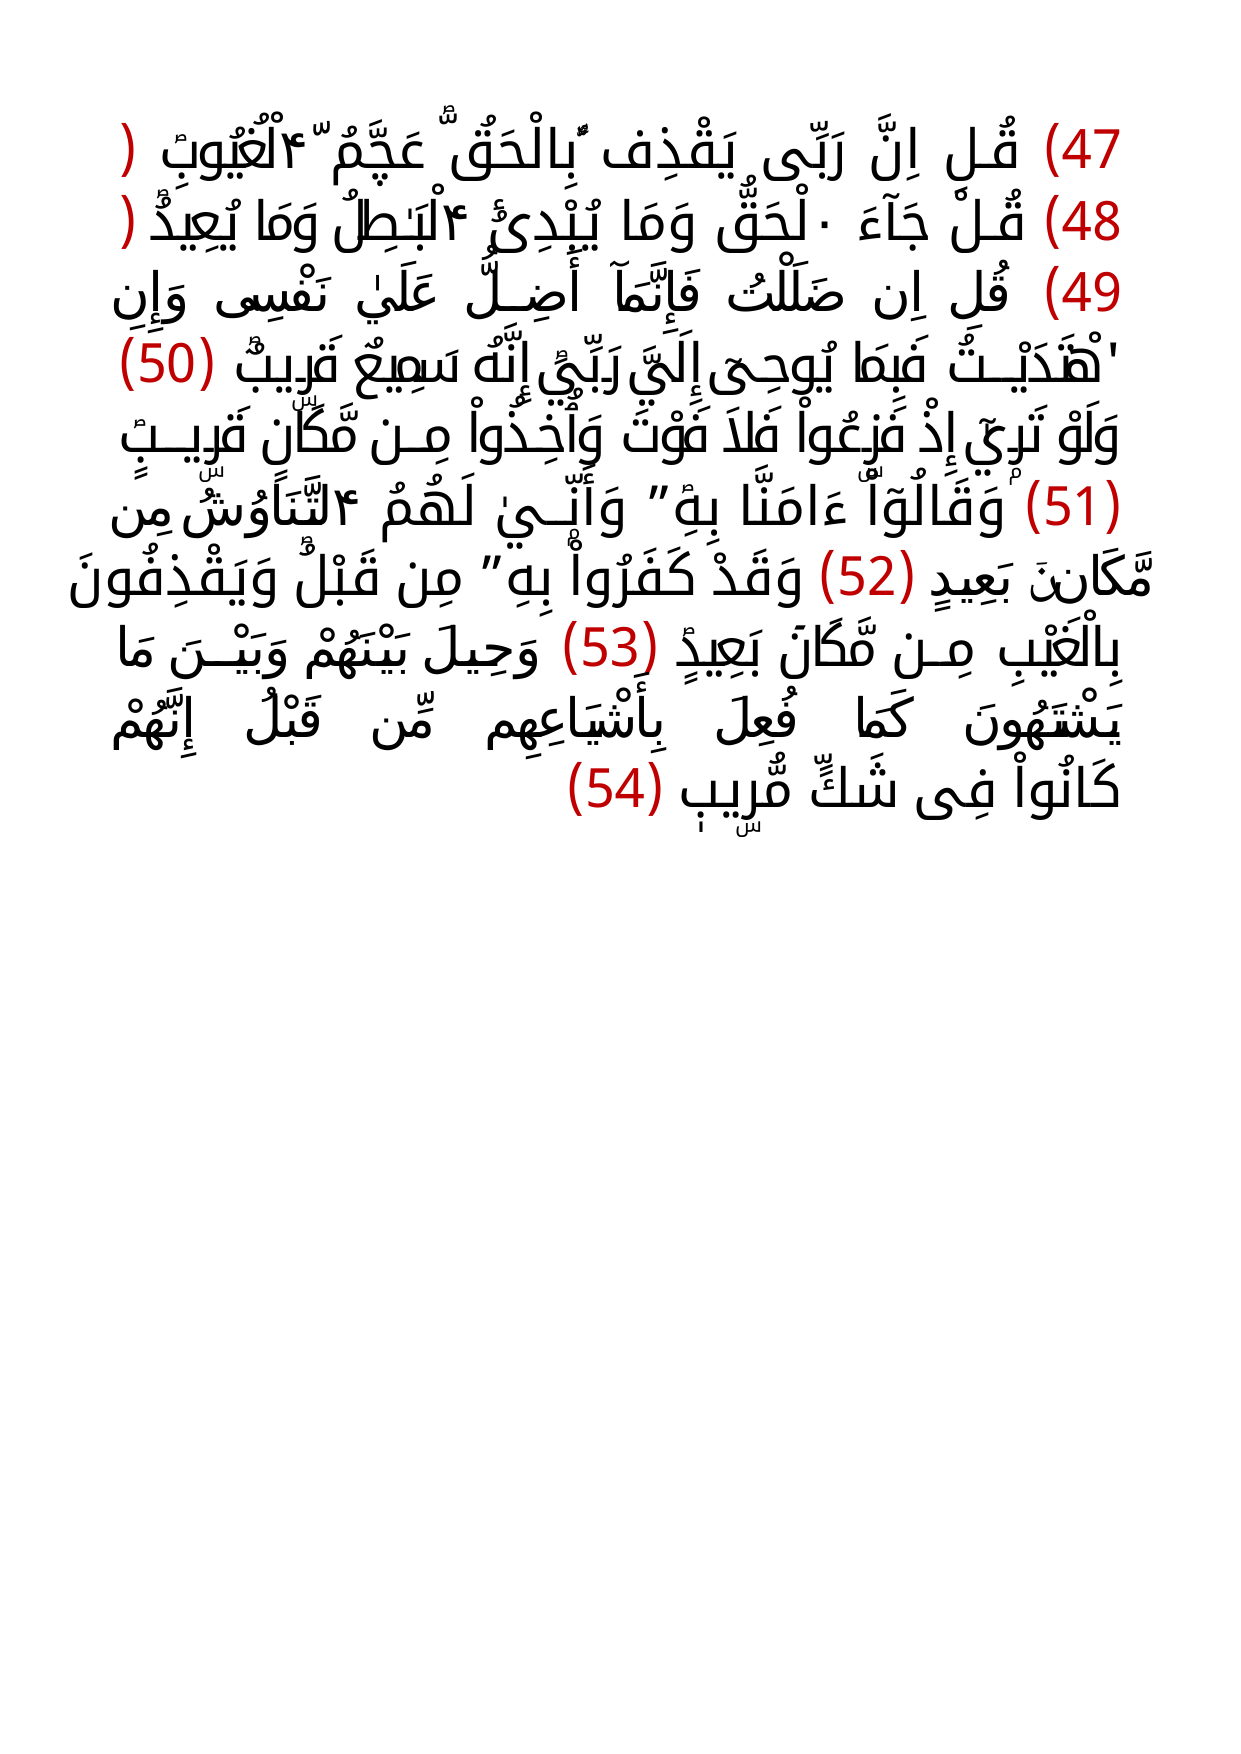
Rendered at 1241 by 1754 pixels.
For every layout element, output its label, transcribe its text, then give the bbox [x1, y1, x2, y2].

text ® بِسْمِ ۱للَّهِ ۱لرَّحْمَـٰنِ ۱لرَّحِيمِ ۱لْحَمْدُ لِلهِ ۱ﻟ﮲ لَهُ„ مَا فِى ۱لسَّمَـٰوَ؛تِ وَمَا فِى ۱لاَرْضِؐ وَلَهُ ۴لْحَمْدُ فِى ۱لاَخِرَةِؐ وَهُوَ ۰لْحَكِيمُ ۴لْخَبِيرُؐ (1) يَعْلَمُ مَا يَلِجُ فِى ۱لاَرْضِ وَمَا يَخْرُجُ مِنْهَا وَمَا يَنزۣلُ مِــنَ ۰لسَّمَآءِ وَمَا يَعْرُجُ فِيهَاؐ وَهُوَ ۰لرَّحِيمُ ۴لْغَفُورُؐ (2) وَقَالَ ۰لذِيــنَ كَفَرُواْ لاَ تَاتِينَا ۰لسَّاعَةُؐ قُلْ بَلۭيٰ وَرَبِّى لَتَاتِيَنَّكُمْؐ عَـٰلِمُ ۴لْغَيْبِ لاَ يَعْزُبُ عَنْهُ مِثْقَالُ ذَرَّةٍ فِى ۱لسَّمَـٰوَ؛تِ وَلاَ فِى ۱لاَرْضِؐ وَلآَ أَصْغَرُ مِــن ذَ؛لِكَ وَلآَ أَكْبَرُ إِلاَّ فِى كِتَـٰــبٍ مُّبِينٍ (3) ڤِّيَجْزۣيَ ۰لذِيــنَ ءَامَنُواْ وَعَمِلُواْ ۴ڤصَّـٰڤِحَـٰتِؐ ٱُوْلَئِــكَ لَهُم مَّغْفِرَةٌ وَرۣزْقٌ كَرۣيمٌؐ (4) وَالذِينَ سَعَوْ فِىٓ ءَايَـٰتِنَا مُعَـٰجِزۣينَ ٱُوْلَئِــكَ لَهُمْ عَذَابٌ مِّن رّۣجْز۫ اَلِيمٍؐ (5) وَيَرَي ۰لذِينَ ٱُوتُواْ ۴لْعِلْمَ ۰ﻟـذِىٓ ٱُنزۣلَ إِلَيْــكَ مِن رَّبِّــكَ هُوَ ۰لْحَقَّ وَيَهْدِﻯٓ إِلَـيٰ صِرَ؛طِ ۱لْعَزۣيـزۣ ۱لْحَمِيدِؐ (6) وَقَالَ ۰لذِيــنَ كَفَرُواْ هَــلْ نَدُلُّكُمْ عَلَيٰ رَجُلٍ يُنَبِّيؖكُمُ; إِذَا مُزّۣقْتُمْ كُــلَّ مُمَزَّقٖ اِنَّكُمْ لَفِى خَلْقٍ جَدِيدٖؐ (7) اَفْتَرۭيٰ عَلَــي ۰للَّهِ كَذِباٗ اَم بِهِ” جِنَّةٛؐ بَلِ ۱لذِيــنَ لاَ يُومِنُونَ بِالاَخِرَةِ فِى ۱لْعَذَابِ وَالضَّچَلِ ۱لْبَعِيدِؐ (8) أَفَلَمْ يَرَوۣاْ اِلَــيٰ مَا بَيْنَ أَيْدِيهِمْ وَمَا خَلْفَهُم مِّــنَ ۰لسَّمَآءِ وَالاَرْضِؐ إِن نَّشَأْ نَخْسِفْ بِهِمُ ۴لاَرْضَ أَوْ نُسْقِطْ عَلَيْهِمْ كِسْفاً مِّــنَ ۰لسَّمَآءِؐ انَّ فِى ذَ؛لِكَ ءَلاَيَةً لِّكُلِّ عَبْدٍ مُّنِيبٍؐ (9) © وَلَقَدَ —اتَيْنَا دَاوُﹼدَ مِنَّا فَضْلًا يَـٰجِبَالُ أَوّۣبِى مَعَهُ„ وَالطَّيْرَؐ وَأَلَنَّا لَهُ ۴لْحَدِيدَ (10) أَنِ 'عْمَلْ سَـٰبِغَـٰــتٍ وَقَدِّرْ فِى ۱لسَّرْدِؐ وَاعْمَلُواْ صَـٰڤِحاٗؐ اِنِّى بِمَا تَعْمَلُونَ بَصِيرٌؐ (11) وَلِسُلَيْمَـٰنَ ۰لرّۣيحَ غُدُوُّهَا شَهْرٌ وَرَوَاحُهَا شَهْرٌؐ وَأَسَلْنَا لَهُ„ عَيْنَ ۰لْقِطْرۣؐ وَمِنَ ۰لْجِــنّۣ مَنْ يَّعْمَلُ بَيْنَ يَدَيْهِ بِإِذْنِ رَبِّهِؐ” وَمَنْ يَّزۣغْ مِنْهُمْ عَنَ اَمْرۣنَا نُذِقْهُ مِــنْ عَذَابِ ۱لسَّعِيرۣؐ (12) يَعْمَلُونَ لَهُ„ مَا يَشَآءُ مِــن مَّحَـٰرۣيبَ وَتَمَـٰثِيلَ وَجِفَانٍ كَالْجَوَابِ” وَقُدُورٍ رَّاسِيَـٰتٖؐ 'عْمَلُوٓاْ ءَالَ دَاوُﹼدَؐ شُكْراًؐ وَقَلِيلٌ مِّنْ عِبَادِيَ ۰لشَّكُورُؐ (13) فَلَمَّا قَضَيْنَا عَلَيْهِ ۱لْمَوْتَ مَا دَلَّهُمْ عَلَيٰ مَوْتِهِ“ إِلاَّ دَآبَّةُ ۴لاَرْضضضِ تَاكُلُ مِنسَاتَهُؐ, فَلَمَّا خَرَّ تَبَيَّنَتِ ۱لْجِنُّ أَن لَّوْ كَانُواْ يَعْلَمُونَ ۰لْغَيْبَ مَا لَبِثُواْ فِى ۱لْعَذَابِ ۱لْمُهِينِؐ (14) لَقَدْ كَانَ لِسَبَإٍ فِى مَسَـٰكِنِهِمُ; ءَايَةٌؐ جَنَّتَـٰــنۣ عَنْ يَّمِينٍ وَشِمَالٍؐ كُلُواْ مِن رّۣزْقِ رَبِّكُمْ وَاشْكُرُواْ لَهُؐ, بَلْدَةٌ طَيِّبَةٌ وَرَبّﹲ غَفُورٌؐ (15) فَأَعْرَضُواْ فَأَرْسَلْنَا عَلَيْهِمْ سَيْــلَ ۰لْعَرۣمِؐ وَبَدَّلْنَـٰهُم بِجَنَّتَيْهِمْ جَنَّتَيْنِ ذَوَاتَــيُ ۷كْــل۫ خَمْطٍ وَأَثْلٍ وَشَيْءٍ مِّن سِدْرٍ قَلِيــلٍؐ (16) ذَ؛لِكَ جَزَيْنَـٰهُم بِمَا كَفَرُواْؐ وَهَلْ يُجَـٰزۭيٰٓ إِلاَّ ۰لْكَفُورُؐ (17) ® وَجَعَلْنَا بَيْنَهُمْ وَبَيْنَ ۰لْقُرَي ۰لتِى بَـٰرَكْنَا فِيهَا قُريً ظَـٰهِرَةً وَقَدَّرْنَا فِيهَا ۰لسَّيْرَؐ سِيرُواْ فِيهَا لَيَالِيَ وَأَيَّاماٗ —امِنِينَؐ (18) فَقَالُواْ رَبَّنَا بَـٰعِدْ بَيْــنَ أَسْفۭارۣنَا وَظَلَمُوٓاْ أَنفُسَهُمْ فَجَعَلْنَـٰهُمُ; أَحَادِيثَ وَمَزَّقْنَـٰهُمْ كُلَّ مُمَزَّقٖؐ اِنَّ فِى ذَ؛لِــكَ ءَلاَيَـٰتٍ لِّكُــلّۣ صَبّۭارٍ شَكُورٍؐ (19) وَلَقَدْ صَدَقَ عَلَيْهِمُ; إِبْلِيــسُ ظَنَّهُ„ فَاتَّبَعُوهُ إِلاَّ فَرۣيقاً مِّنَ ۰لْمُومِنِينَؐ (20) وَمَا كَانَ لَهُ„ عَلَيْهِم مِّــن سُلْطَـٰــن۫ اِلاَّ لِنَعْلَمَ مَنْ يُّومِـنُ بِالاَخِرَةِ مِمَّنْ هُوَ مِنْهَا فِى شَكّؐ؊ وَرَبُّــكَ عَلَــيٰ كُلِّ شَيْءٖ حَفِيظٌؐ (21) قُــلُ ۶دْعُواْ ۴لذِينَ زَعَمْتُم مِّن دُونِ ۱للَّهِؐ لاَ يَمْلِكُونَ مِثْقَالَ ذَرَّةٍ فِى ۱لسَّمَـٰوَ؛تِ وَلاَ فِى ۱لاَرْضِؐ وَمَا لَهُمْ فِيهِمَا مِن شِرْكككٍؐ وَمَا لَهُ„ مِنْهُم مِّــن ظَهِيرٍؐ (22) وَلاَ تَنفَعُ ۴لشَّفَـٰعَةُ عِندَهُ; إِلاَّ لِمَنَ اَذِنَ لَهُؐ, حَتَّيٰٓ إِذَا فُزّۣعَ عَــن قُلُوبِهِمْ قَالُواْ مَاذَا قَالَ رَبُّكُمْ قَالُواْ ۴لْحَقَّؐ وَهُوَ ۰لْعَلِيُّ ۴لْكَبِيرُؐ (23) ¤ قُلْ مَنْ يَّرْزُقُكُم مِّــنَ ۰لسَّمَـٰوَ؛تِ وَالاَرْضِ قُلِ ۱للَّهُؐ وَإِنَّآ أَوۣ اِيَّاكُمْ لَعَلَــيٰ هُديٗ اَوْ فِى ضَچَلٍ مُّبِينٍؐ (24) قُل لاَّ تُسْـَٔلُونَ عَمَّآ أَجْرَمْنَا وَلاَ نُسْـَٔــلُ عَمَّا تَعْمَلُونَؐ (25) قُلْ يَجْمَعُ بَيْنَنَا رَبُّنَا ثُمَّ يَفْتَحُ بَيْنَنَا بِالْحَقﱢّؐ وَهُوَ ۰لْفَتَّاحُ ۴لْعَلِيمُؐ (26) قُلَ اَرُونِــيَ ۰لذِيــنَ أَلْحَقْتُم بِهِ” شُرَكَآءَ كَلؐاَّ بَلْ هُوَ ۰للَّهُ ۴لْعَزۣيزُ ۴لْحَكِيمُؐ (27) وَمَآ أَرْسَلْنَـٰــكَ إِلاَّ كَآفَّةً لِّلنَّاسِ بَشِيراً وَنَذِيراًؐ وَچَكِــنَّ أَكْثَرَ ۰لنَّاسسسِ لاَ يَعْلَمُونَؐ (28) وَيَقُولُونَ مَتۭيٰ هَـٰذَا ۰لْوَعْدُ إِن كُنتُمْ صَـٰدِقِينَؐ (29) قُــل لَّكُم مِّيعَادُ يَوْمٍ لاَّ تَسْتَـٰخِرُونَ عَنْهُ سَاعَةً وَلاَ تَسْتَقْدِمُونَؐ (30) وَقَالَ ۰لذِينَ كَفَرُواْ لَن نُّومِنَ بِهَـٰذَا ۰لْقُرْءَانِ وَلاَ بِاﻟ﮲ بَيْنَ يَدَيْهِؐ وَلَوْ تَرۭيٰٓ إِذِ ۱لظَّـٰلِمُونَ مَوْقُوفُونَ عِندَ رَبِّهِمْ يَرْجِعُ بَعْضُهُمُ; إِلَيٰ بَعْـضٖ ۱لْقَوْلَؐ يَقُولُ ۴لذِيــنَ ۸سْتُضْعِفُواْ لِلذِينَ "سْتَكْبَرُواْ لَوْلآَ أَنتُمْ لَكُنَّا مُومِنِينَؐ (31) قَالَ ۰لذِيـنَ "سْتَكْبَرُواْ لِلذِينَ ۸سْتُضْعِفُوٓاْ أَنَحْــنُ صَدَدْنَـٰكُمْ عَـنِ ۱لْهُدۭيٰ بَعْدَ إِذْ جَآءَكُم بَــلْ كُنتُم مُّجْرۣمِينَؐ (32) وَقَالَ ۰لذِيــنَ ۸سْتُضْعِفُواْ لِلذِيـنَ "سْتَكْبَرُواْ بَــلْ مَكْرُ ۴ليْلِ وَالنَّهۭارۣ إِذْ تَامُرُونَنَآ أَن نَّكْفُرَ بِاللَّهِ وَنَجْعَلَ لَهُ; أَندَاداًؐ وَأَسَرُّواْ ۴لنَّدَامَةَ لَمَّا رَأَوُاْ ۴لْعَذَابَؐ وَجَعَلْنَا ۰لاَغْچَلَ فِىٓ أَعْنَاقِ ۱لذِيــنَ كَفَرُواْؐ هَلْ يُجْزَوْنَ إِلاَّ مَا كَانُواْ يَعْمَلُونَؐ (33) وَمَآ أَرْسَلْنَا فِى قَرْيَةٍ مِّن نَّذِير۫ اِلاَّ قَالَ مُتْرَفُوهَآ إِنَّا بِمَآ ٱُرْسِلْتُم بِهِ” كَـٰفِرُونَؐ (34) وَقَالُواْ نَحْــنُ أَكْثَرُ أَمْوَ؛لًا وَأَوْچَداً وَمَا نَحْـنُ بِمُعَذَّبِينَؐ (35) قُلِ اِنَّ رَبِّى يَبْسُطُ ۴لرّۣزْقَ لِمَنْ يَّشَآءُ وَيَقْدِرُؐ وَچَكِــنَّ أَكْثَرَ ۰لنَّاسِ لاَ يَعْلَمُونَؐ (36) ® وَمَآ أَمْوَ؛لُكُمْ وَلآَ أَوْچَدُكُم بِالتِى تُقَرّۣبُكُمْ عِندَنَا زُلْفۭيٰٓ إِلاَّ مَــنَ —امَنَ وَعَمِــلَ صَـٰڤِحاً فَٱُوْلَئِــكَ لَهُمْ جَزَآءُ ۴لضِّعْفِ بِمَا عَمِلُواْ وَهُمْ فِى ۱لْغُرُفَـٰتِ ءَامِنُونَؐ (37) وَالذِينَ يَسْعَوْنَ فِىٓ ءَايَـٰتِنَا مُعَـٰجِزۣينَ ٱُوْلَئِــكَ فِى ۱لْعَذَابِ مُحْضَرُونَؐ (38) قُلِ اِنَّ رَبِّى يَبْسُطُ ۴لرّۣزْقَ لِمَنْ يَّشَآءُ مِنْ عِبَادِهِ” وَيَقْدِرُ لَهُؐ, وَمَآ أَنفَقْتُم مِّــن شَيْءٍ فَهُوَ يُخْلِفُهُؐ, وَهُوَ خَيْرُ ۴لرَّ؛زۣقِينَؐ (39) وَيَوْمَ نَحْشُرُهُمْ جَمِيعاً ثُمَّ نَقُولُ لِلْمَلَئِكَةِ أَهَـٰٓؤُلآَءِ ايَّاكُمْ كَانُواْ يَعْبُدُونَؐ (40) قَالُواْ سُبْحَـٰنَــكَ أَنتَ وَلِيُّنَا مِن دُونِهِمؐ بَــلْ كَانُواْ يَعْبُدُونَ ۰لْجِــنَّؐ أَكْثَرُهُم بِهِم مُّومِنُونَؐ (41) فَالْيَوْمَ لاَ يَمْلِــكُ بَعْضُكُمْ لِبَعْضٍ نَّفْعاً وَلاَ ضَرّاً وَنَقُولُ لِلذِيــنَ ظَلَمُواْ ذُوقُواْ عَذَابَ ۰لنّۭارۣ ۱لتِى كُنتُم بِهَا تُكَذِّبُونَؐ (42) وَإِذَا تُتْلۭــيٰ عَلَيْهِمُ; ءَايَـٰتُنَا بَيِّنَـٰتٍ قَالُواْ مَا هَـٰذَآ إِلاَّ رَجُلٌ يُرۣيدُ أَنْ يَّصُدَّكُمْ عَمَّا كَانننَ يَعْبُدُ ءَابَآؤُكُمْ وَقَالُواْ مَا هَـٰذَآ إِلٓاَّ إِفْــكٌ مُّفْتَريًؐ وَقَالَ ۰لذِينَ كَفَرُواْ ڤِڤْحَــقّۣ لَمَّا جَآءَهُمُ; إِنْ هَـٰذَآ إِلاَّ سِحْـرٌ مُّبِينٌؐ (43) وَمَآ ءَاتَيْنَـٰهُم مِّــن كُتُــبٍ يَدْرُسُونَهَاؐ وَمَآ أَرْسَلْنَآ إِلَيْهِمْ قَبْلَــكَ مِن نَّذِيرٍؐ (44) وَكَذَّبَ ۰لذِينَ مِن قَبْلِهِمْ وَمَا بَلَغُواْ مِعْشَارَ مَآ ءَاتَيْنَـٰهُمْؐ فَكَذَّبُواْ رُسُلِىؐ فَكَيْفَ كَانَ نَكِيرۣؐ” (45) © قُلِ اِنَّمَآ أَعِظُكُم بِوَ؛حِدَةٖؐ اَن تَقُومُواْ لِلهِ مَثْنۭيٰ وَفُرَ؛دۭيٰ ثُمَّ تَتَفَكَّرُواْؐ مَا بِصَـٰحِبِكُم مِّن جِنَّةٖؐ اِنْ هُوَ إِلاَّ نَذِيرٌ لَّكُم بَيْـنَ ¢ عَذَابٍ شَدِيدٍؐ (46) قُــلْ مَا سَأَلْتُكُم مِّنَ اَجْرٍ فَهُوَ لَكُمُؐ; إِنَ اَجْرۣيَ إِلاَّ عَلَــي ۰للَّهِؐ وَهُوَ عَلَيٰ كُــلّۣ شَيْءٍ شَهِيدٌؐ (47) قُـلِ اِنَّ رَبِّى يَقْذِفُ بِالْحَقﱢّؐ عَچَّمُ ۴لْغُيُوبِؐ (48) قُـلْ جَآءَ ۰لْحَقُّ وَمَا يُبْدِىُٔ ۴لْبَـٰطِلُ وَمَا يُعِيدُؐ (49) قُلِ اِن ضَلَلْتُ فَإِنَّمَآ أَضِــلُّ عَلَيٰ نَفْسِى وَإِنِ 'هْتَدَيْــتُ فَبِمَا يُوحِىٓ إِلَيَّ رَبِّيَؐ إِنَّهُ„ سَمِيعٌ قَرۣيبٌؐ (50) وَلَوْ تَرۭيٰٓ إِذْ فَزۣعُواْ فَلاَ فَوْتَ وَٱُخِذُواْ مِــن مَّكَانٍ قَرۣيــبٍؐ (51) وَقَالُوٓاْ ءَامَنَّا بِهِؐ” وَأَنّۭــيٰ لَهُمُ ۴لتَّنَاوُشُ مِن مَّكَانٙ بَعِيدٍ (52) وَقَدْ كَفَرُواْ بِهِ” مِن قَبْلُؐ وَيَقْذِفُونَ بِالْغَيْبِ مِــن مَّكَانٙ بَعِيدٍؐ (53) وَحِيلَ بَيْنَهُمْ وَبَيْــنَ مَا يَشْتَهُونَ كَمَا فُعِلَ بِأَشْيَاعِهِم مِّن قَبْلُ إِنَّهُمْ كَانُواْ فِى شَكٍّ مُّرۣيبٖ (54) [118, 118, 1122, 830]
